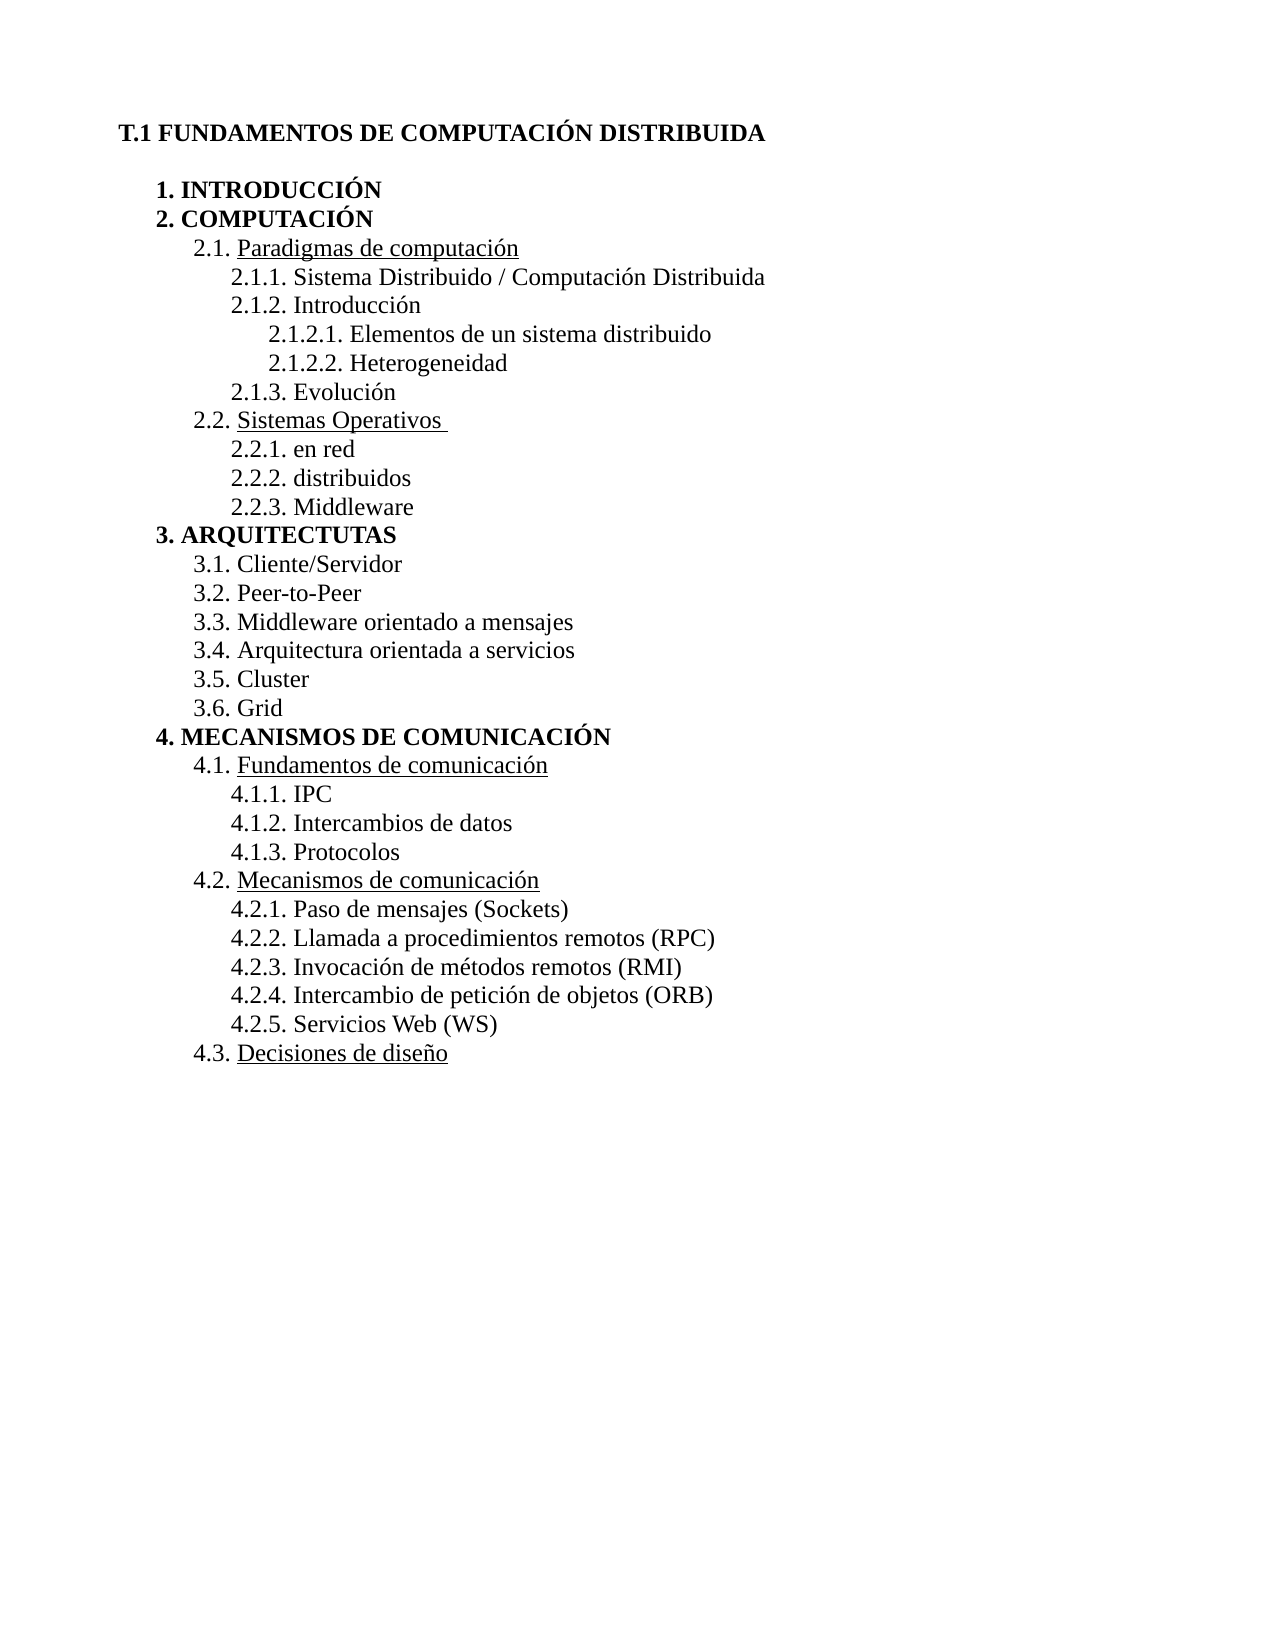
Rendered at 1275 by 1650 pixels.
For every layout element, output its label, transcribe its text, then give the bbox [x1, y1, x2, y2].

list en red [231, 434, 1157, 463]
list Elementos de un sistema distribuido [268, 319, 1157, 348]
list Paso de mensajes (Sockets) [231, 894, 1157, 923]
list Middleware [231, 492, 1157, 521]
list MECANISMOS DE COMUNICACIÓN [156, 722, 1157, 751]
list Fundamentos de comunicación [193, 751, 1157, 779]
text T.1 FUNDAMENTOS DE COMPUTACIÓN DISTRIBUIDA [118, 118, 1157, 147]
list Peer-to-Peer [193, 578, 1157, 607]
list Sistema Distribuido / Computación Distribuida [231, 262, 1157, 291]
list COMPUTACIÓN [156, 204, 1157, 233]
list ARQUITECTUTAS [156, 521, 1157, 549]
list Invocación de métodos remotos (RMI) [231, 952, 1157, 981]
list Sistemas Operativos [193, 406, 1157, 434]
list Arquitectura orientada a servicios [193, 636, 1157, 664]
list Cluster [193, 664, 1157, 693]
list Llamada a procedimientos remotos (RPC) [231, 923, 1157, 952]
list Intercambio de petición de objetos (ORB) [231, 981, 1157, 1009]
list Grid [193, 693, 1157, 722]
list Decisiones de diseño [193, 1038, 1157, 1067]
list Introducción [231, 291, 1157, 319]
list Protocolos [231, 837, 1157, 866]
list Heterogeneidad [268, 348, 1157, 377]
list Middleware orientado a mensajes [193, 607, 1157, 636]
list distribuidos [231, 463, 1157, 492]
list IPC [231, 779, 1157, 808]
list INTRODUCCIÓN [156, 176, 1157, 204]
list Paradigmas de computación [193, 233, 1157, 262]
list Intercambios de datos [231, 808, 1157, 837]
list Cliente/Servidor [193, 549, 1157, 578]
list Evolución [231, 377, 1157, 406]
list Servicios Web (WS) [231, 1009, 1157, 1038]
list Mecanismos de comunicación [193, 866, 1157, 894]
